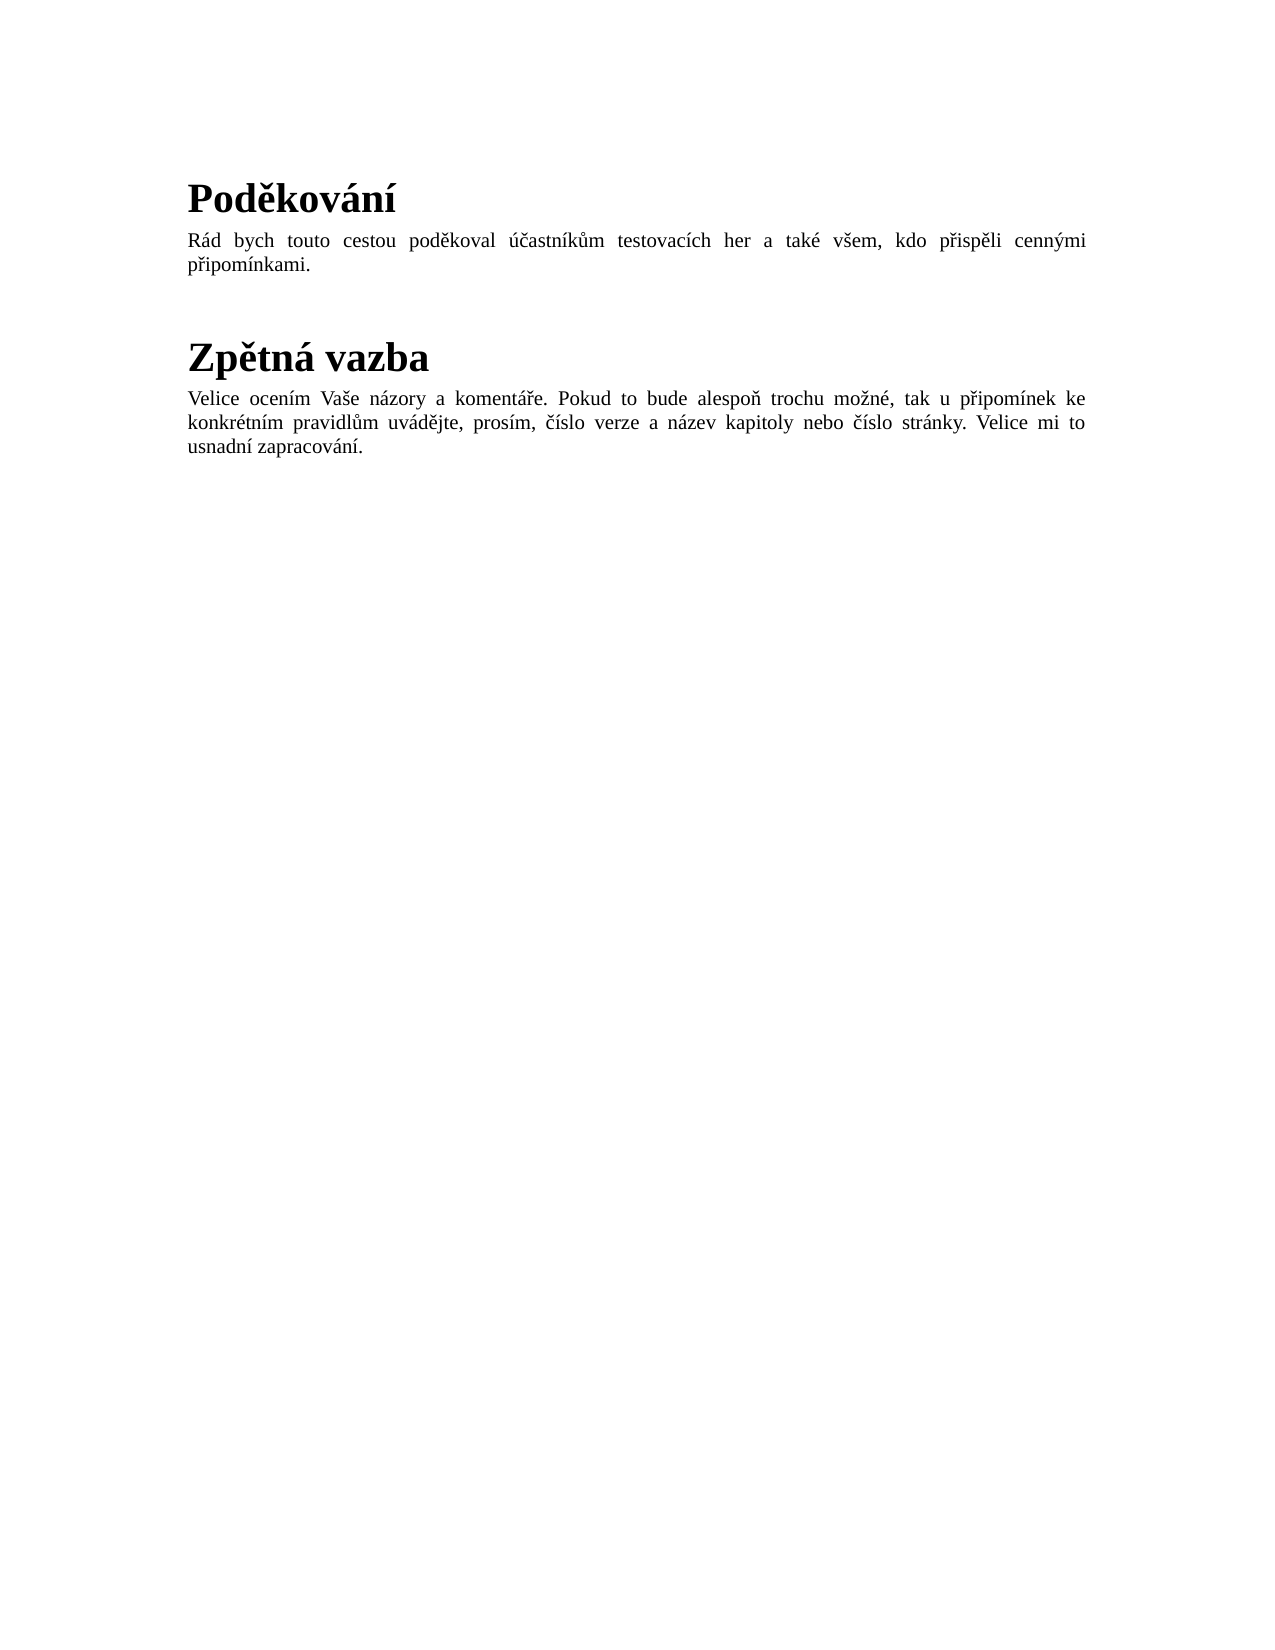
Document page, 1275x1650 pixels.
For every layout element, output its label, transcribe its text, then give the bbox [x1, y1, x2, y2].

subtitle Poděkování [187, 174, 1087, 222]
text Rád bych touto cestou poděkoval účastníkům testovacích her a také všem, kdo přispěli cennými připomínkami. [187, 227, 1087, 276]
subtitle Zpětná vazba [187, 332, 1087, 380]
text Velice ocením Vaše názory a komentáře. Pokud to bude alespoň trochu možné, tak u připomínek ke konkrétním pravidlům uvádějte, prosím, číslo verze a název kapitoly nebo číslo stránky. Velice mi to usnadní zapracování. [187, 386, 1087, 458]
